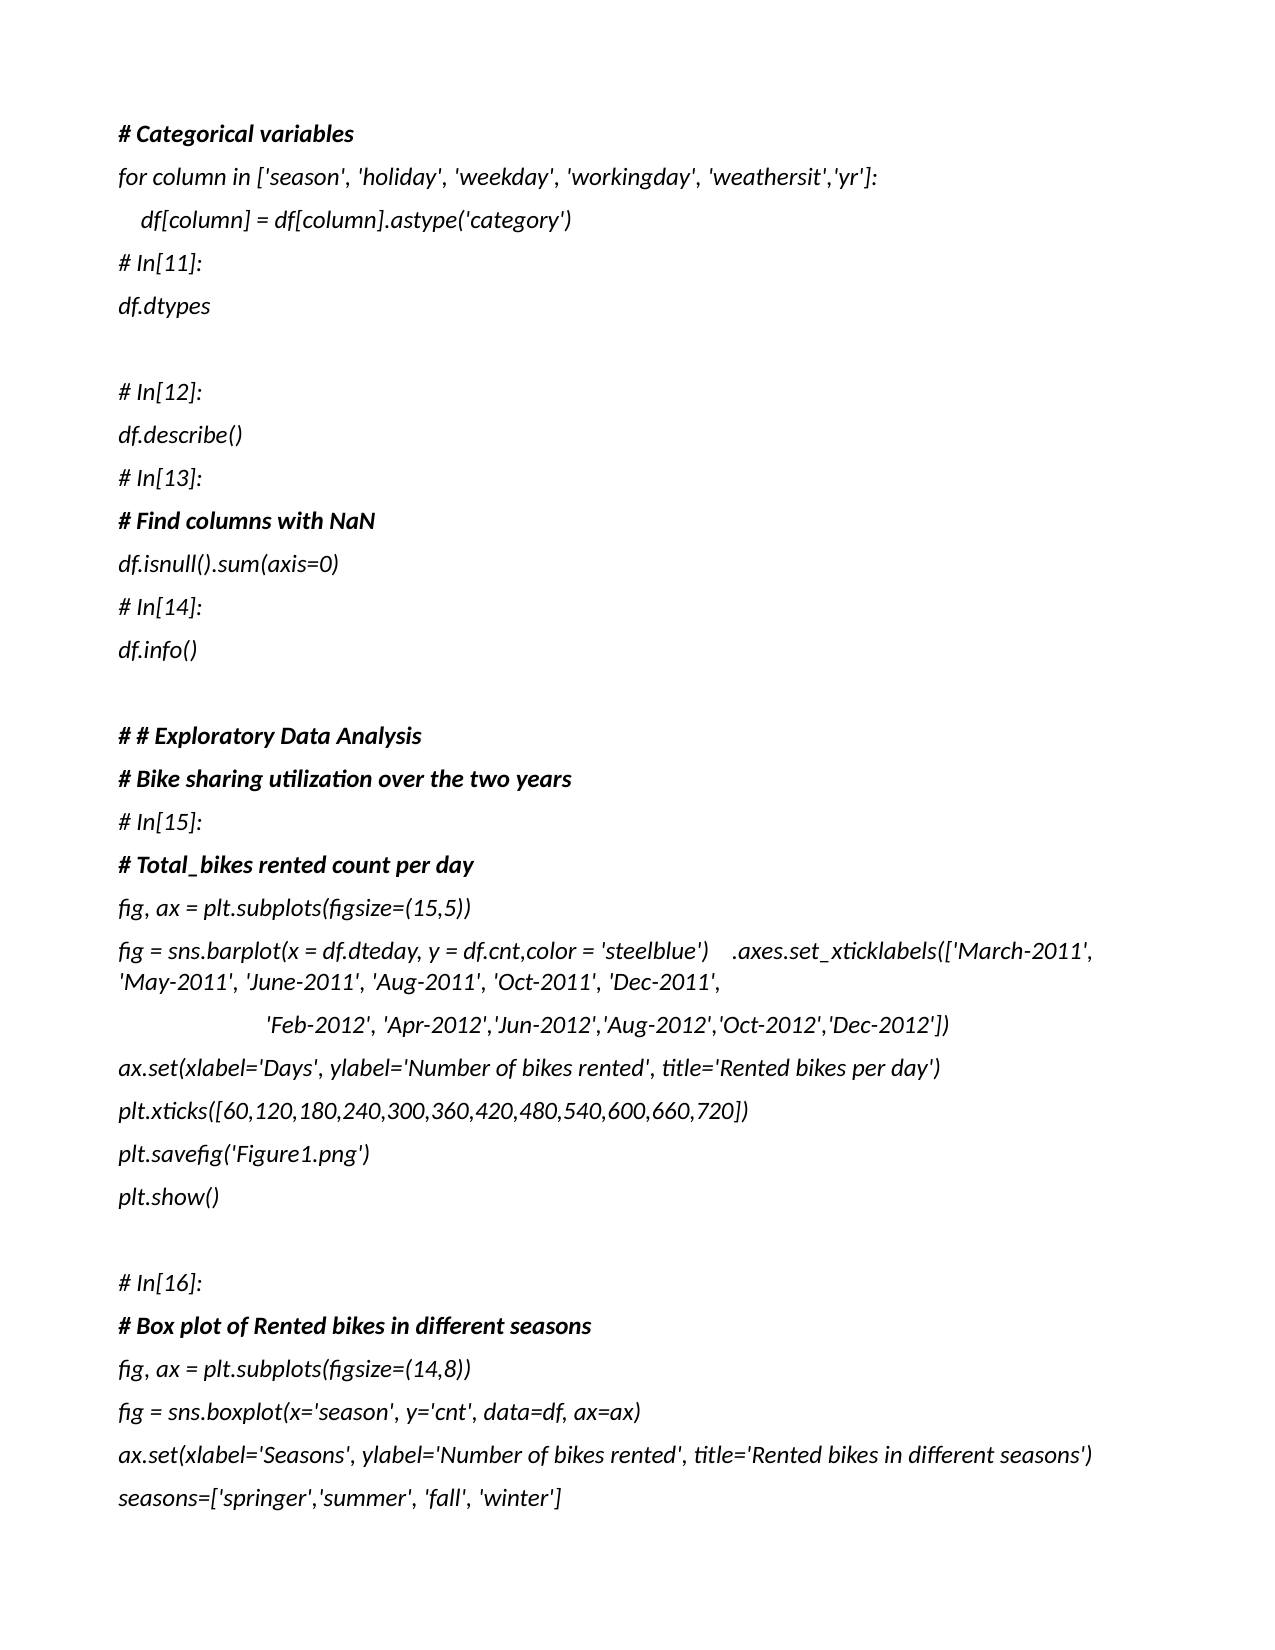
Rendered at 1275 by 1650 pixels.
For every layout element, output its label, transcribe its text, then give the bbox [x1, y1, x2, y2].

text # # Exploratory Data Analysis [118, 720, 1157, 751]
text # In[15]: [118, 806, 1157, 837]
text ax.set(xlabel='Seasons', ylabel='Number of bikes rented', title='Rented bikes in different seasons') [118, 1439, 1157, 1470]
text # Categorical variables [118, 118, 1157, 149]
text # Find columns with NaN [118, 505, 1157, 536]
text fig = sns.boxplot(x='season', y='cnt', data=df, ax=ax) [118, 1396, 1157, 1427]
text # Bike sharing utilization over the two years [118, 763, 1157, 794]
text # In[11]: [118, 247, 1157, 278]
text df.isnull().sum(axis=0) [118, 548, 1157, 579]
text # In[12]: [118, 376, 1157, 407]
text # In[14]: [118, 591, 1157, 622]
text df[column] = df[column].astype('category') [118, 204, 1157, 235]
text 'Feb-2012', 'Apr-2012','Jun-2012','Aug-2012','Oct-2012','Dec-2012']) [118, 1009, 1157, 1039]
text fig = sns.barplot(x = df.dteday, y = df.cnt,color = 'steelblue') .axes.set_xticklabels(['March-2011', 'May-2011', 'June-2011', 'Aug-2011', 'Oct-2011', 'Dec-2011', [118, 936, 1157, 997]
text for column in ['season', 'holiday', 'weekday', 'workingday', 'weathersit','yr']: [118, 161, 1157, 192]
text seasons=['springer','summer', 'fall', 'winter'] [118, 1482, 1157, 1513]
text plt.show() [118, 1181, 1157, 1212]
text # In[13]: [118, 462, 1157, 493]
text # Total_bikes rented count per day [118, 849, 1157, 880]
text fig, ax = plt.subplots(figsize=(14,8)) [118, 1353, 1157, 1384]
text # Box plot of Rented bikes in different seasons [118, 1310, 1157, 1341]
text fig, ax = plt.subplots(figsize=(15,5)) [118, 892, 1157, 923]
text df.describe() [118, 419, 1157, 450]
text df.info() [118, 634, 1157, 665]
text # In[16]: [118, 1267, 1157, 1298]
text plt.savefig('Figure1.png') [118, 1138, 1157, 1169]
text df.dtypes [118, 290, 1157, 321]
text ax.set(xlabel='Days', ylabel='Number of bikes rented', title='Rented bikes per day') [118, 1052, 1157, 1083]
text plt.xticks([60,120,180,240,300,360,420,480,540,600,660,720]) [118, 1095, 1157, 1126]
